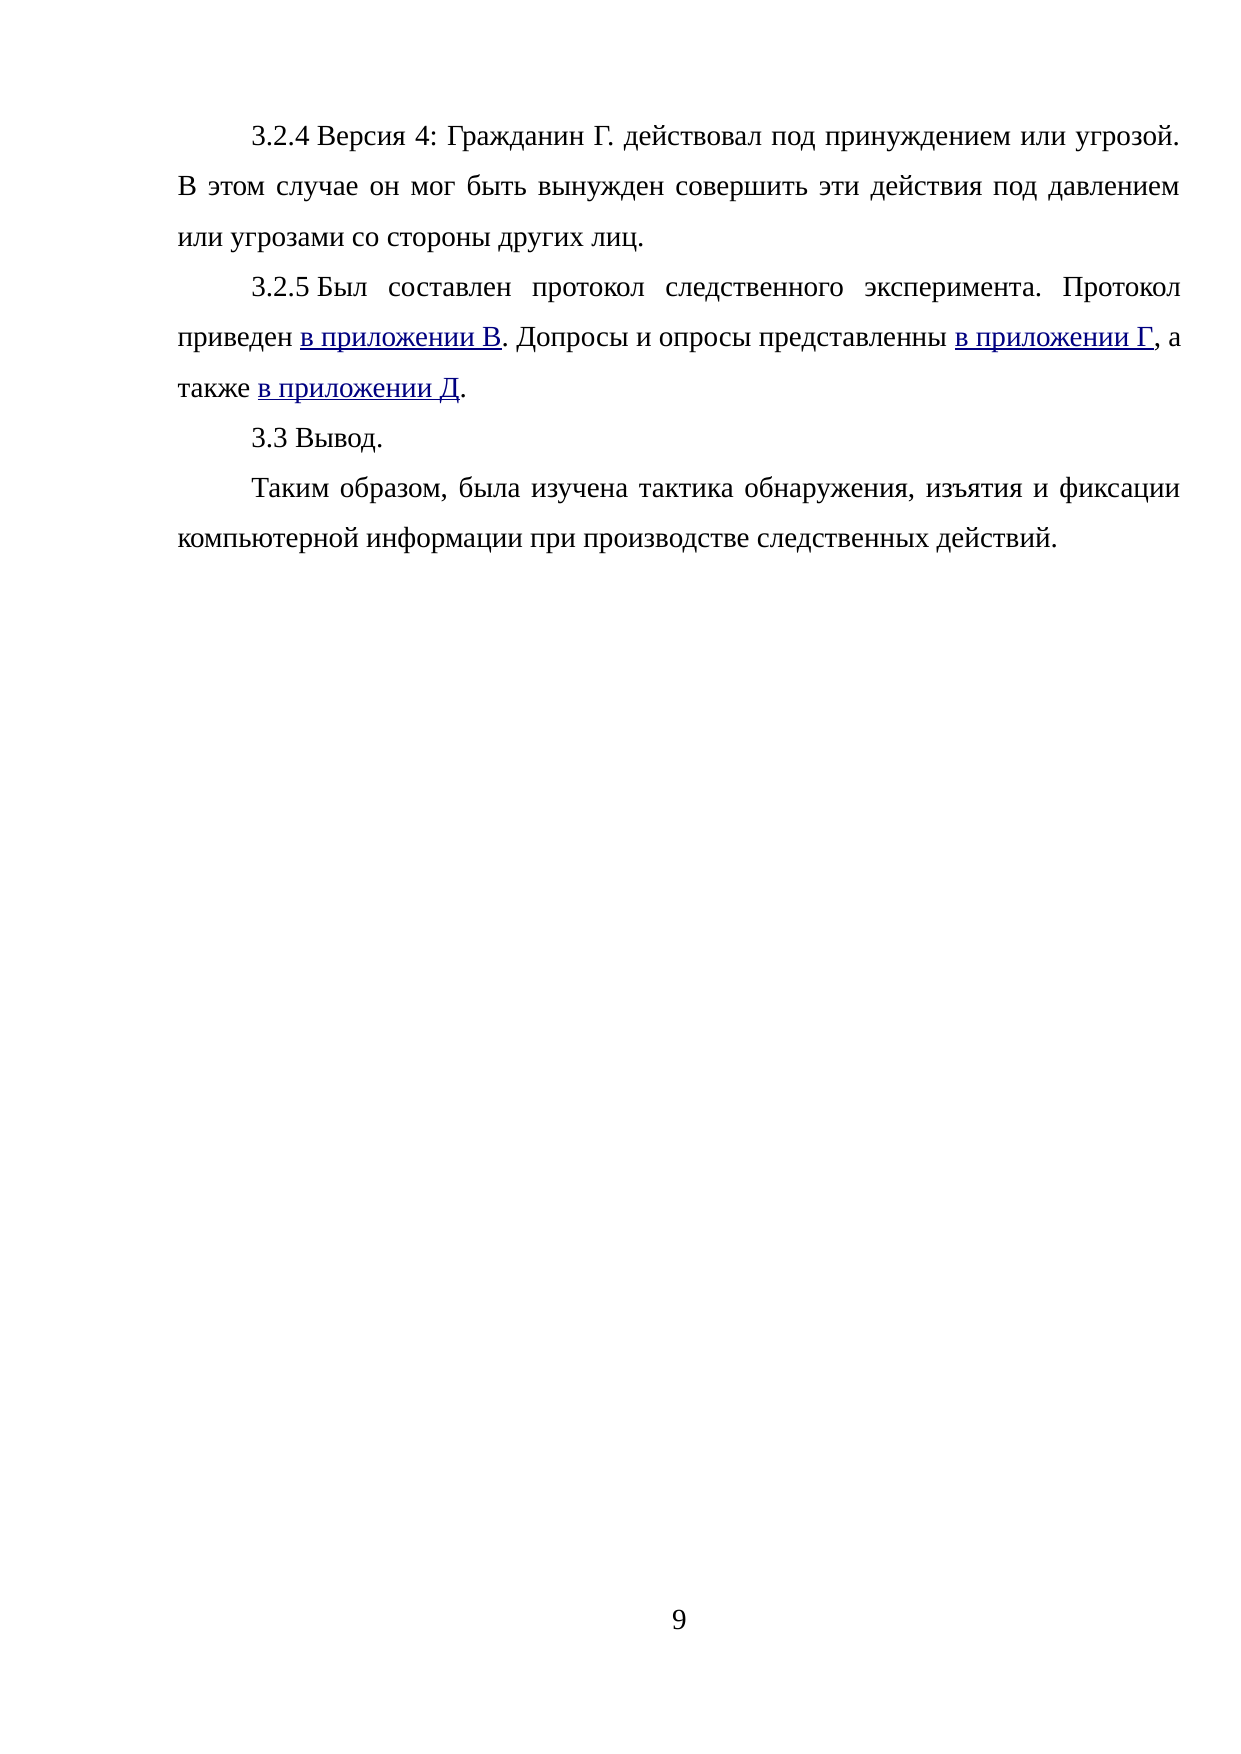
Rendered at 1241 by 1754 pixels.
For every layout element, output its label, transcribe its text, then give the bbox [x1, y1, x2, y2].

list Вывод. [177, 420, 1181, 453]
list Был составлен протокол следственного эксперимента. Протокол приведен в приложении В. Допросы и опросы представленны в приложении Г, а также в приложении Д. [177, 269, 1181, 403]
text Таким образом, была изучена тактика обнаружения, изъятия и фиксации компьютерной информации при производстве следственных действий. [177, 470, 1181, 554]
list Версия 4: Гражданин Г. действовал под принуждением или угрозой. В этом случае он мог быть вынужден совершить эти действия под давлением или угрозами со стороны других лиц. [177, 118, 1181, 252]
